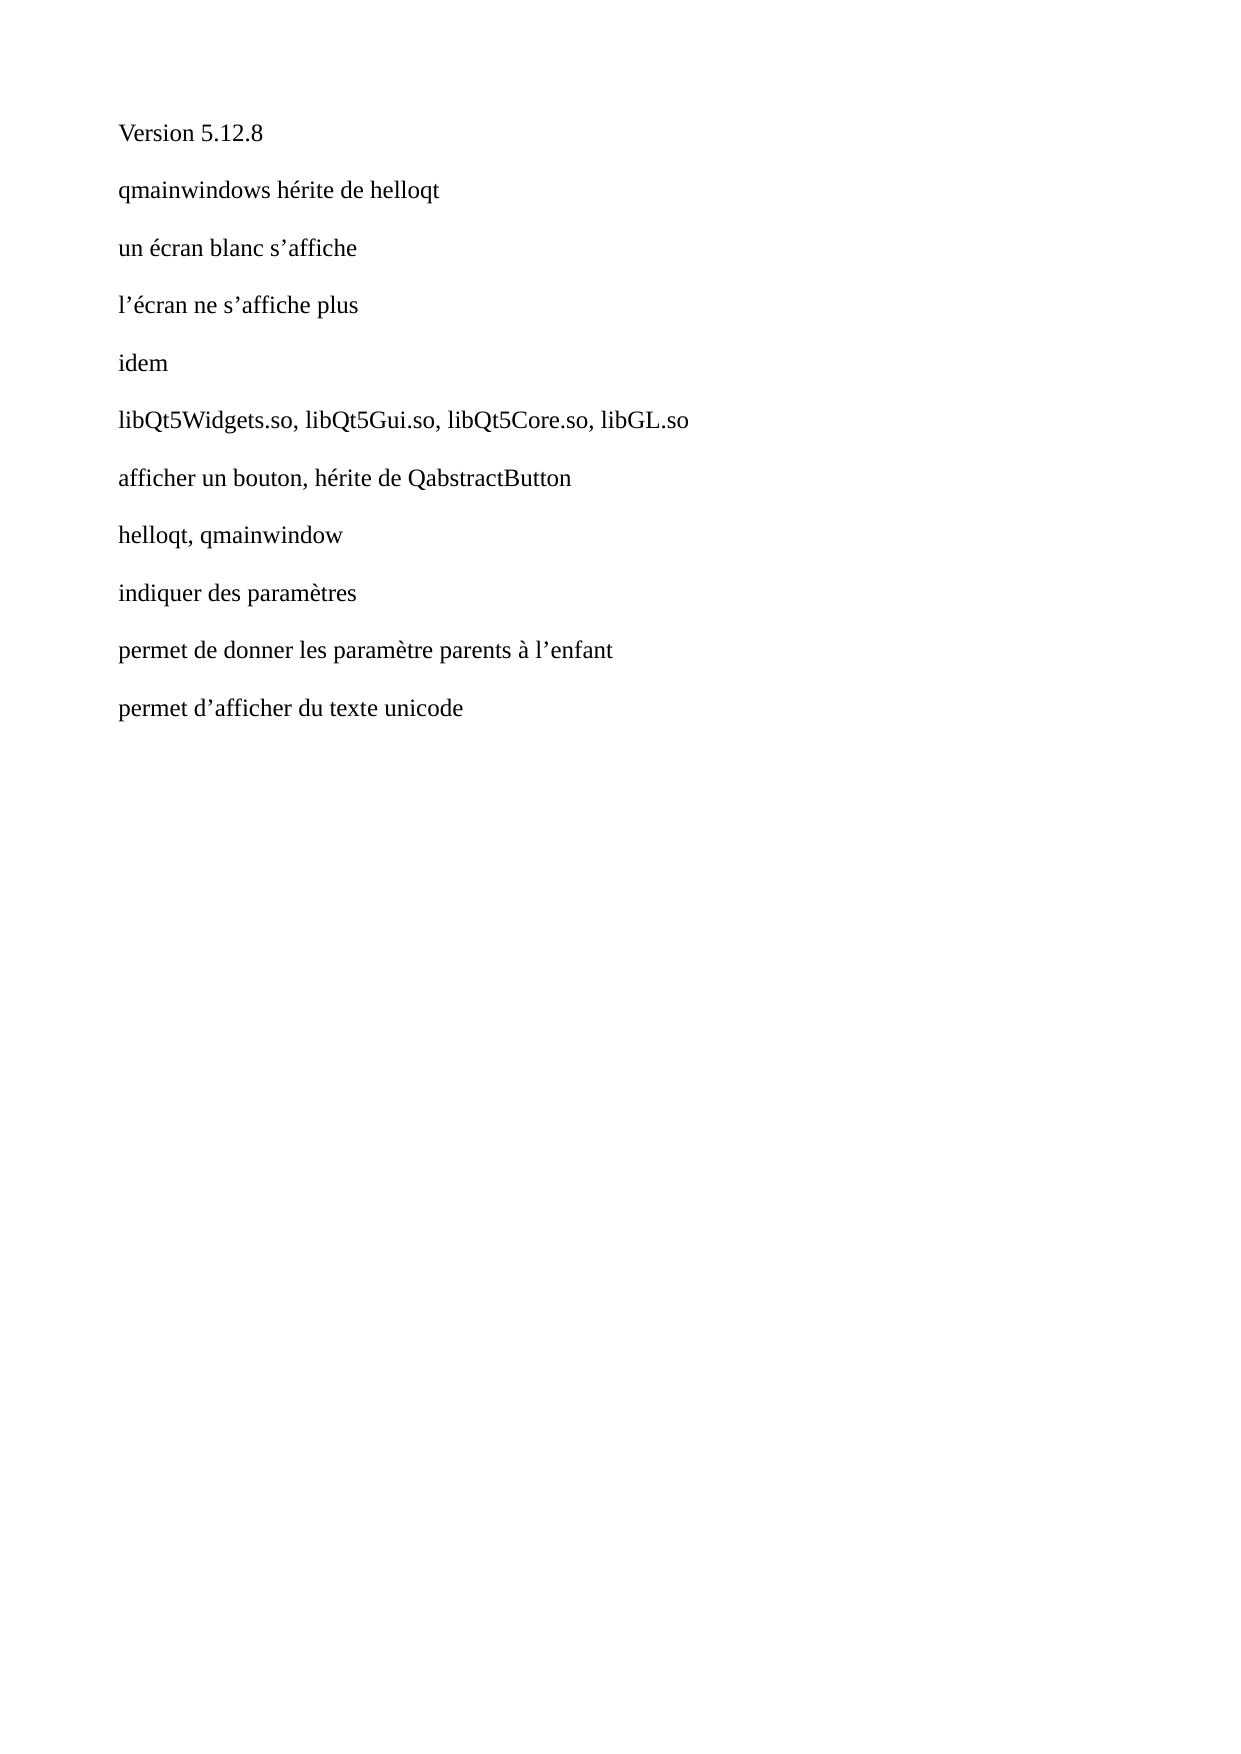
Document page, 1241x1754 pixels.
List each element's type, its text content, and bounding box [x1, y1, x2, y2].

text indiquer des paramètres [118, 578, 1122, 607]
text idem [118, 348, 1122, 377]
text Version 5.12.8 [118, 118, 1122, 147]
text un écran blanc s’affiche [118, 233, 1122, 262]
text permet de donner les paramètre parents à l’enfant [118, 636, 1122, 664]
text helloqt, qmainwindow [118, 521, 1122, 549]
text l’écran ne s’affiche plus [118, 291, 1122, 319]
text afficher un bouton, hérite de QabstractButton [118, 463, 1122, 492]
text permet d’afficher du texte unicode [118, 693, 1122, 722]
text qmainwindows hérite de helloqt [118, 176, 1122, 204]
text libQt5Widgets.so, libQt5Gui.so, libQt5Core.so, libGL.so [118, 406, 1122, 434]
